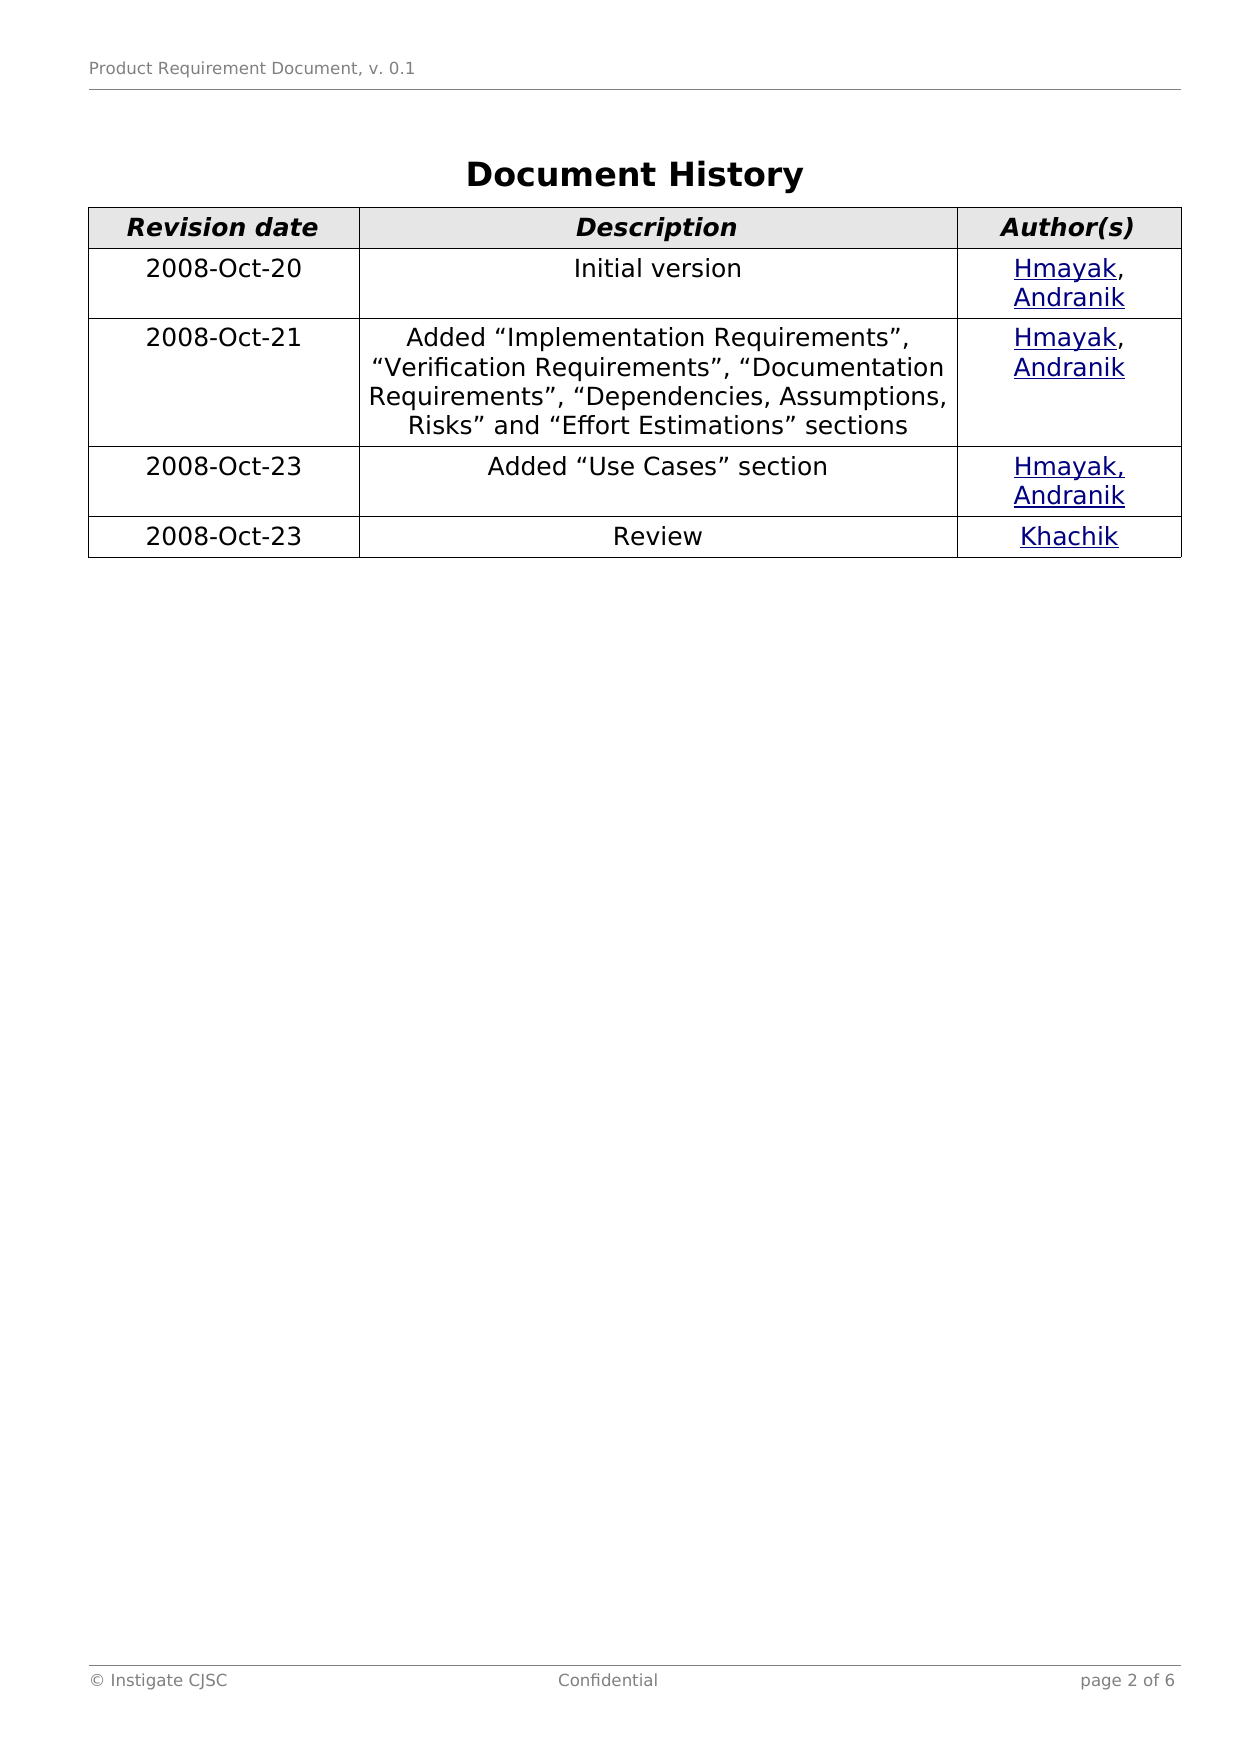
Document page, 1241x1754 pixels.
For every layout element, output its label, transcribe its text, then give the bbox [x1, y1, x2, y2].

table_cell 2008-Oct-21 [89, 319, 359, 446]
table_cell Added “Implementation Requirements”, “Verification Requirements”, “Documentation Requirements”, “Dependencies, Assumptions, Risks” and “Effort Estimations” sections [360, 319, 957, 446]
table_cell Khachik [958, 517, 1181, 557]
table_header Author(s) [958, 208, 1181, 248]
text Document History [88, 156, 1181, 195]
table_cell 2008-Oct-23 [89, 517, 359, 557]
table_cell 2008-Oct-23 [89, 447, 359, 516]
table_cell Added “Use Cases” section [360, 447, 957, 516]
table_cell Hmayak, Andranik [958, 249, 1181, 318]
table_cell Review [360, 517, 957, 557]
table_header Revision date [89, 208, 359, 248]
table_header Description [360, 208, 957, 248]
table_cell 2008-Oct-20 [89, 249, 359, 318]
table_cell Hmayak, Andranik [958, 319, 1181, 446]
table_cell Initial version [360, 249, 957, 318]
table_cell Hmayak, Andranik [958, 447, 1181, 516]
